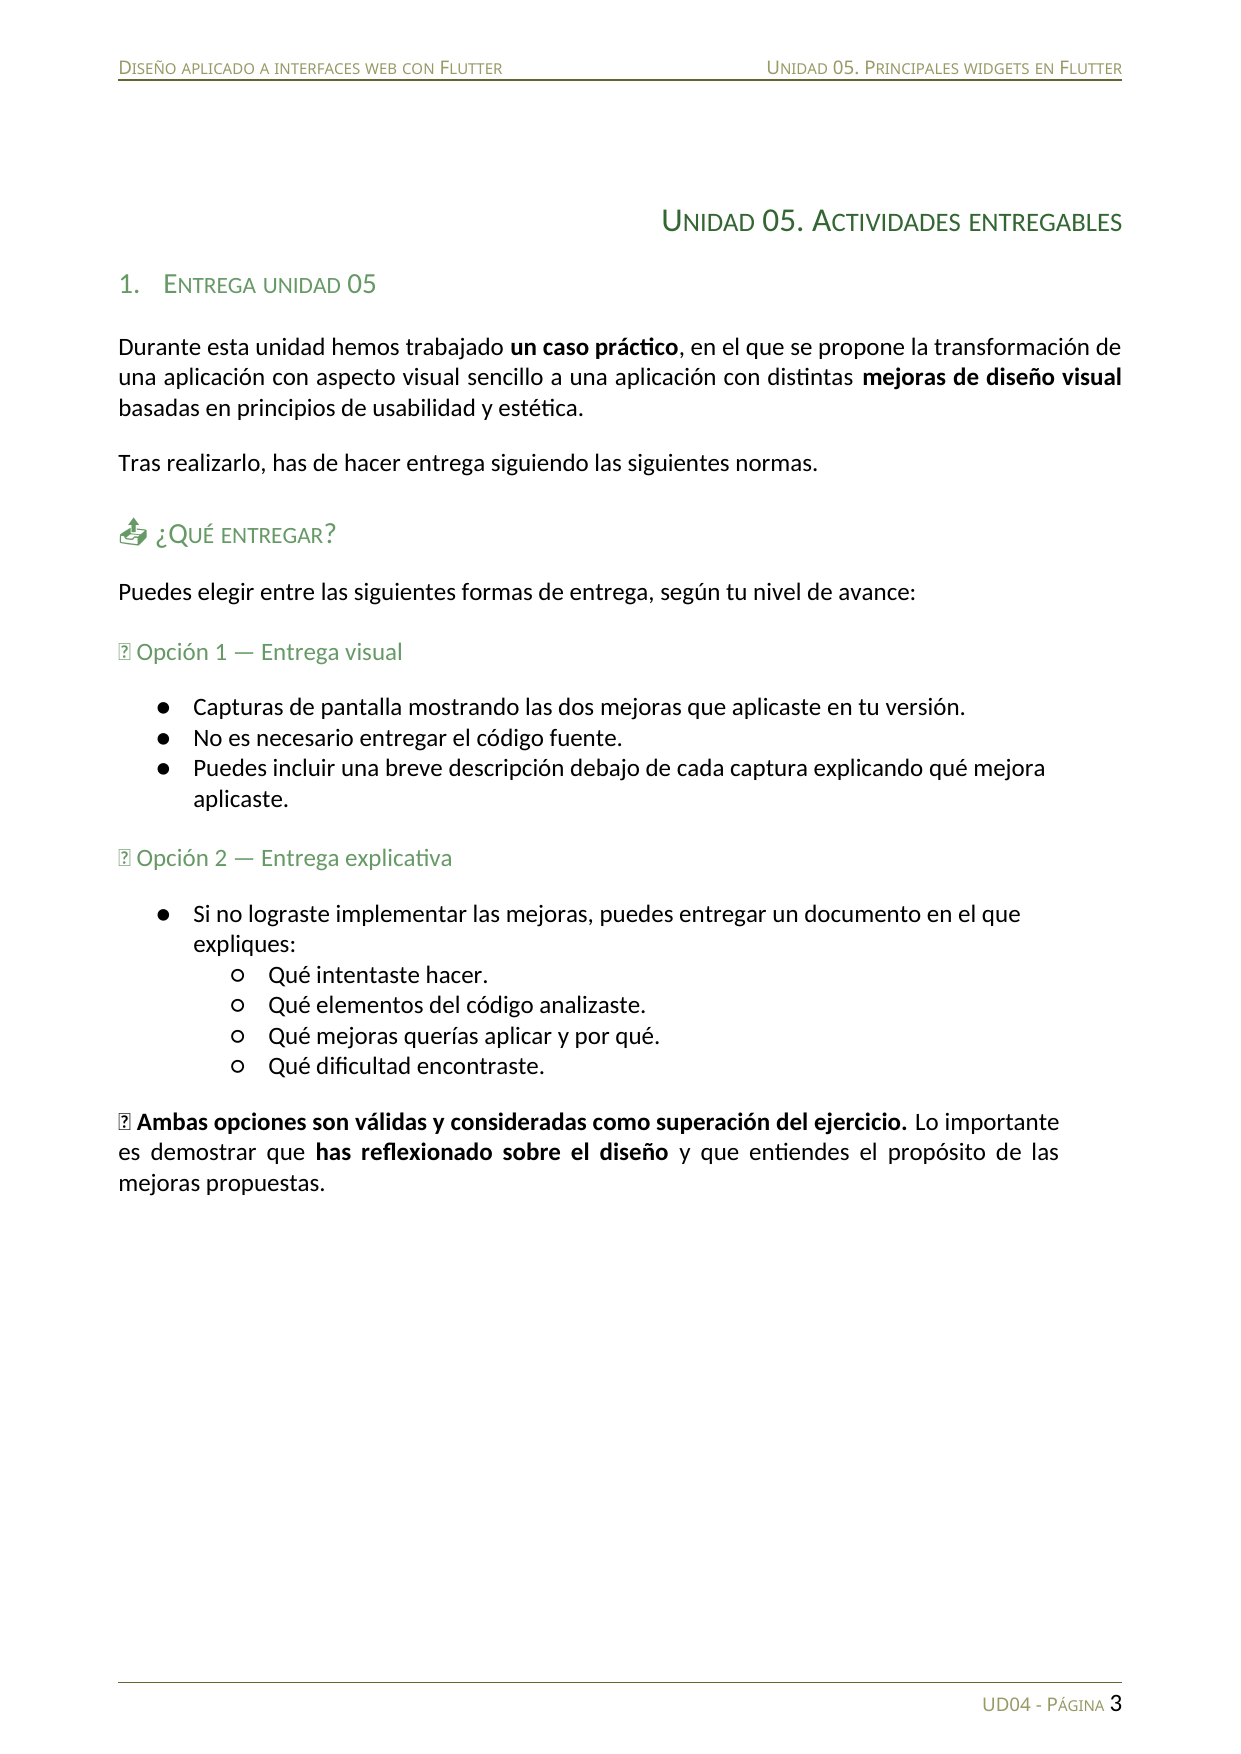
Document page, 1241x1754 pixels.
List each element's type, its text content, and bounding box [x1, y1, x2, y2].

list Qué dificultad encontraste. [231, 1051, 1122, 1081]
subtitle 📤 ¿Qué entregar? [118, 515, 1122, 551]
list Qué mejoras querías aplicar y por qué. [231, 1020, 1122, 1051]
text Unidad 05. Actividades entregables [118, 199, 1122, 240]
subtitle Entrega unidad 05 [118, 265, 1122, 301]
text Puedes elegir entre las siguientes formas de entrega, según tu nivel de avance: [118, 576, 1122, 606]
list Puedes incluir una breve descripción debajo de cada captura explicando qué mejora aplicaste. [156, 752, 1122, 813]
list Qué elementos del código analizaste. [231, 989, 1122, 1020]
subtitle ✅ Opción 1 — Entrega visual [118, 636, 1122, 666]
text 💡 Ambas opciones son válidas y consideradas como superación del ejercicio. Lo importante es demostrar que has reflexionado sobre el diseño y que entiendes el propósito de las mejoras propuestas. [118, 1106, 1060, 1198]
subtitle ✅ Opción 2 — Entrega explicativa [118, 842, 1122, 873]
list Qué intentaste hacer. [231, 959, 1122, 989]
text Durante esta unidad hemos trabajado un caso práctico, en el que se propone la transformación de una aplicación con aspecto visual sencillo a una aplicación con distintas mejoras de diseño visual basadas en principios de usabilidad y estética. [118, 331, 1122, 422]
text Tras realizarlo, has de hacer entrega siguiendo las siguientes normas. [118, 447, 1122, 478]
list Capturas de pantalla mostrando las dos mejoras que aplicaste en tu versión. [156, 691, 1122, 722]
list Si no lograste implementar las mejoras, puedes entregar un documento en el que expliques: [156, 898, 1122, 959]
list No es necesario entregar el código fuente. [156, 722, 1122, 752]
